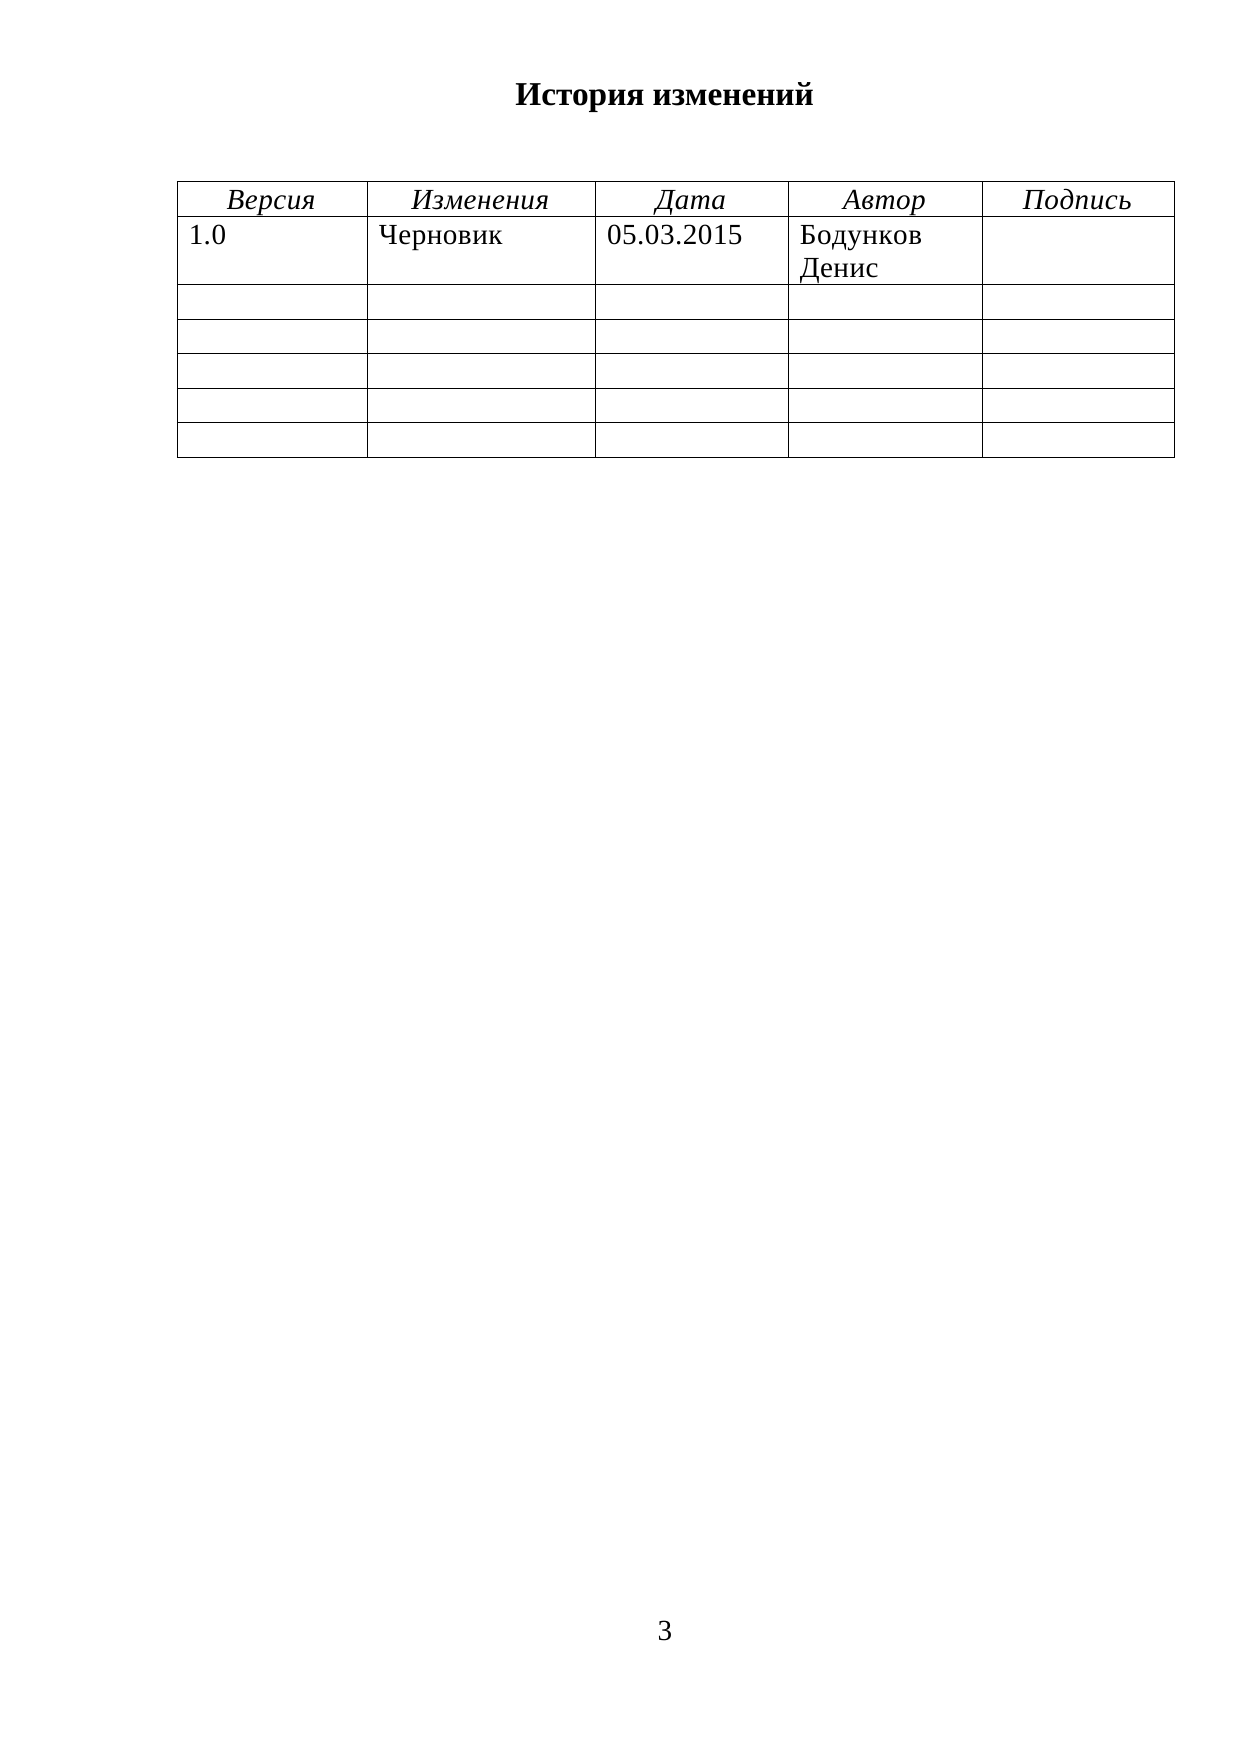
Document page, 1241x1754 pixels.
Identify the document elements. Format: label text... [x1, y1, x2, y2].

table_cell [596, 354, 788, 388]
table_header Дата [596, 182, 788, 216]
table_cell [983, 285, 1174, 318]
table_cell [178, 423, 367, 457]
table_cell [983, 423, 1174, 457]
table_cell [789, 389, 982, 422]
table_cell [178, 354, 367, 388]
table_cell Бодунков Денис [789, 217, 982, 284]
table_cell [178, 285, 367, 318]
table_header Автор [789, 182, 982, 216]
table_header Подпись [983, 182, 1174, 216]
table_cell 05.03.2015 [596, 217, 788, 284]
table_cell [178, 320, 367, 353]
text История изменений [177, 74, 1152, 112]
table_cell [983, 354, 1174, 388]
table_cell [368, 389, 595, 422]
table_header Изменения [368, 182, 595, 216]
table_cell [789, 320, 982, 353]
table_cell [789, 285, 982, 318]
table_cell [789, 354, 982, 388]
table_cell [983, 320, 1174, 353]
table_cell [596, 389, 788, 422]
table_cell 1.0 [178, 217, 367, 284]
table_cell [983, 389, 1174, 422]
table_cell [368, 423, 595, 457]
table_cell [983, 217, 1174, 284]
table_cell [596, 423, 788, 457]
table_cell [596, 285, 788, 318]
table_cell [178, 389, 367, 422]
table_cell [368, 320, 595, 353]
table_cell [368, 285, 595, 318]
table_header Версия [178, 182, 367, 216]
table_cell Черновик [368, 217, 595, 284]
table_cell [596, 320, 788, 353]
table_cell [789, 423, 982, 457]
table_cell [368, 354, 595, 388]
